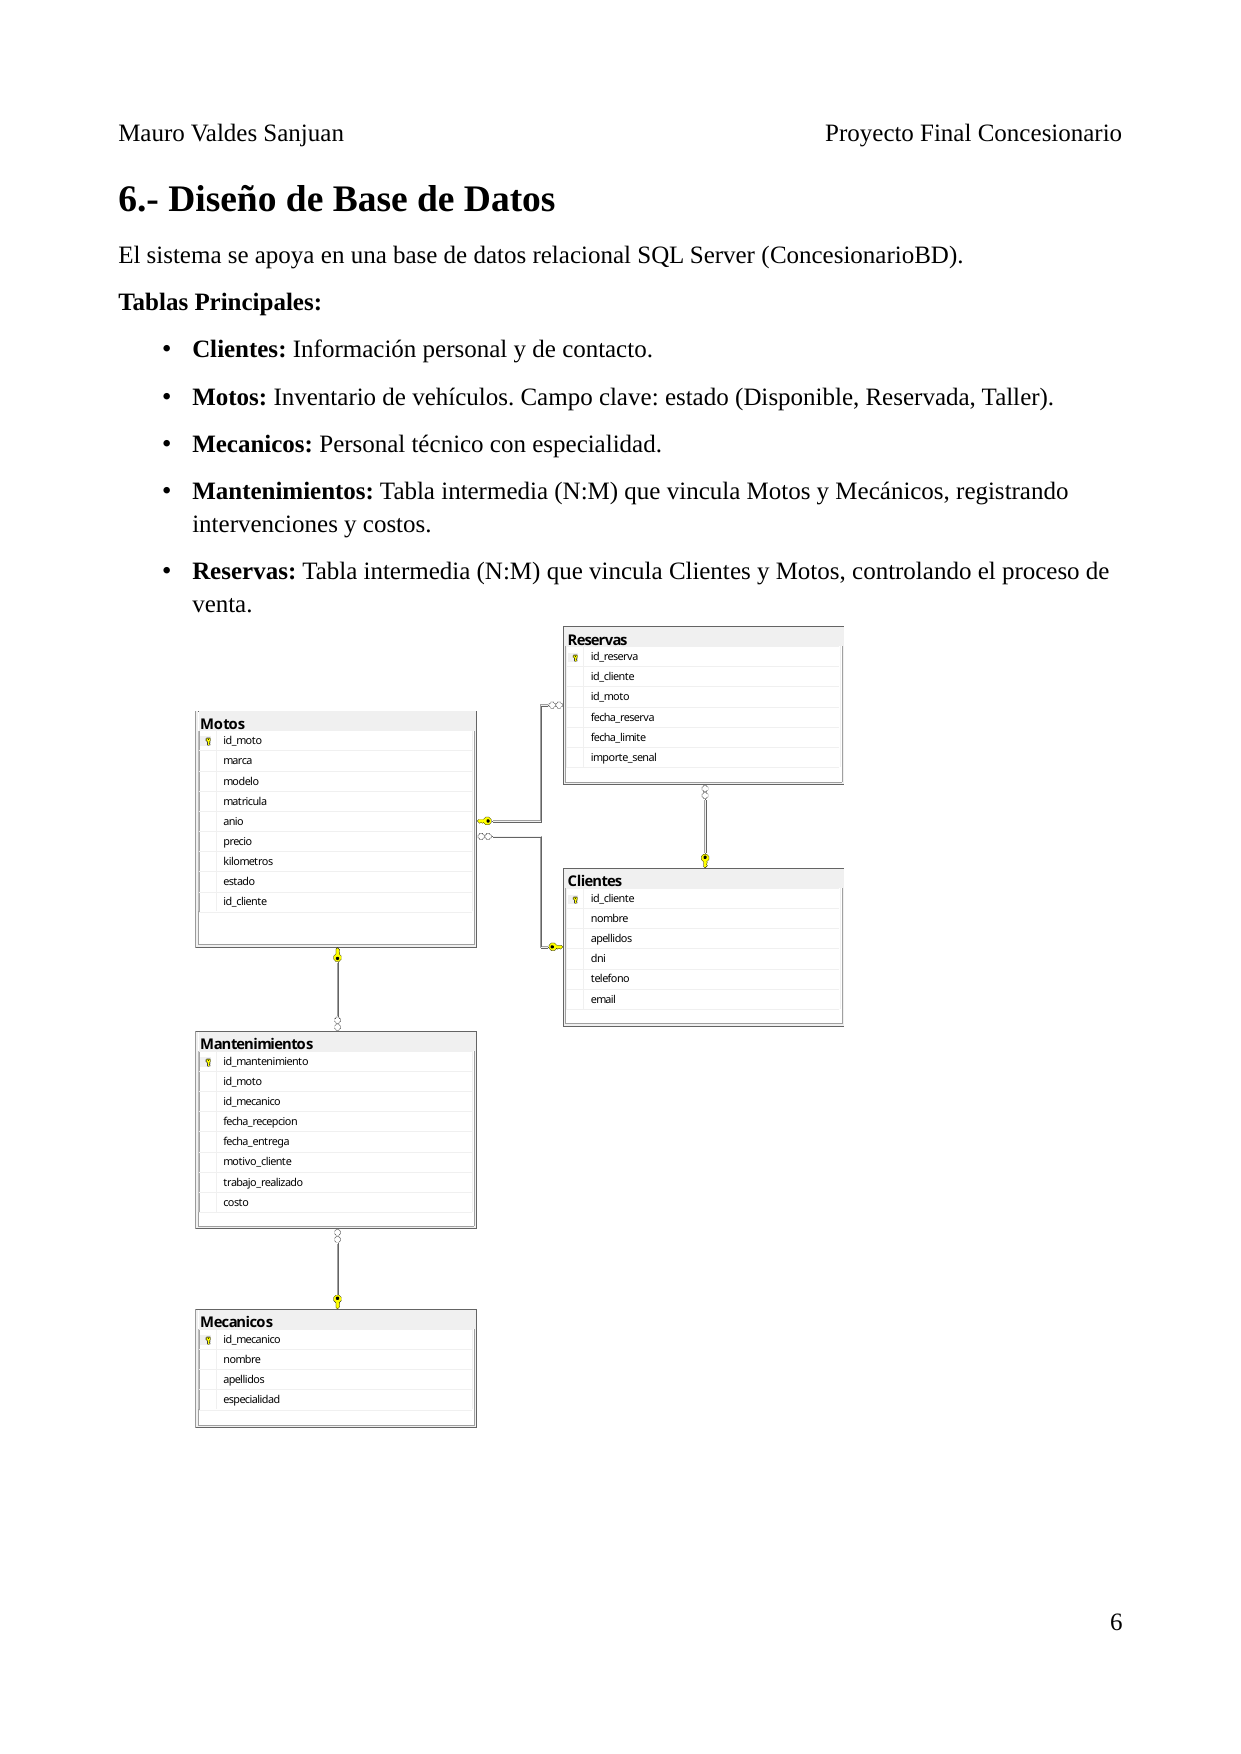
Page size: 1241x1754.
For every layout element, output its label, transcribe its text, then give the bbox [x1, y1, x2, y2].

list Reservas: Tabla intermedia (N:M) que vincula Clientes y Motos, controlando el proceso de venta. [162, 556, 1122, 618]
list Mantenimientos: Tabla intermedia (N:M) que vincula Motos y Mecánicos, registrando intervenciones y costos. [162, 476, 1122, 538]
subtitle 6.- Diseño de Base de Datos [118, 176, 1122, 219]
list Clientes: Información personal y de contacto. [162, 334, 1122, 363]
list Mecanicos: Personal técnico con especialidad. [162, 429, 1122, 458]
text Tablas Principales: [118, 287, 1122, 316]
list Motos: Inventario de vehículos. Campo clave: estado (Disponible, Reservada, Taller). [162, 382, 1122, 411]
text El sistema se apoya en una base de datos relacional SQL Server (ConcesionarioBD). [118, 240, 1122, 269]
